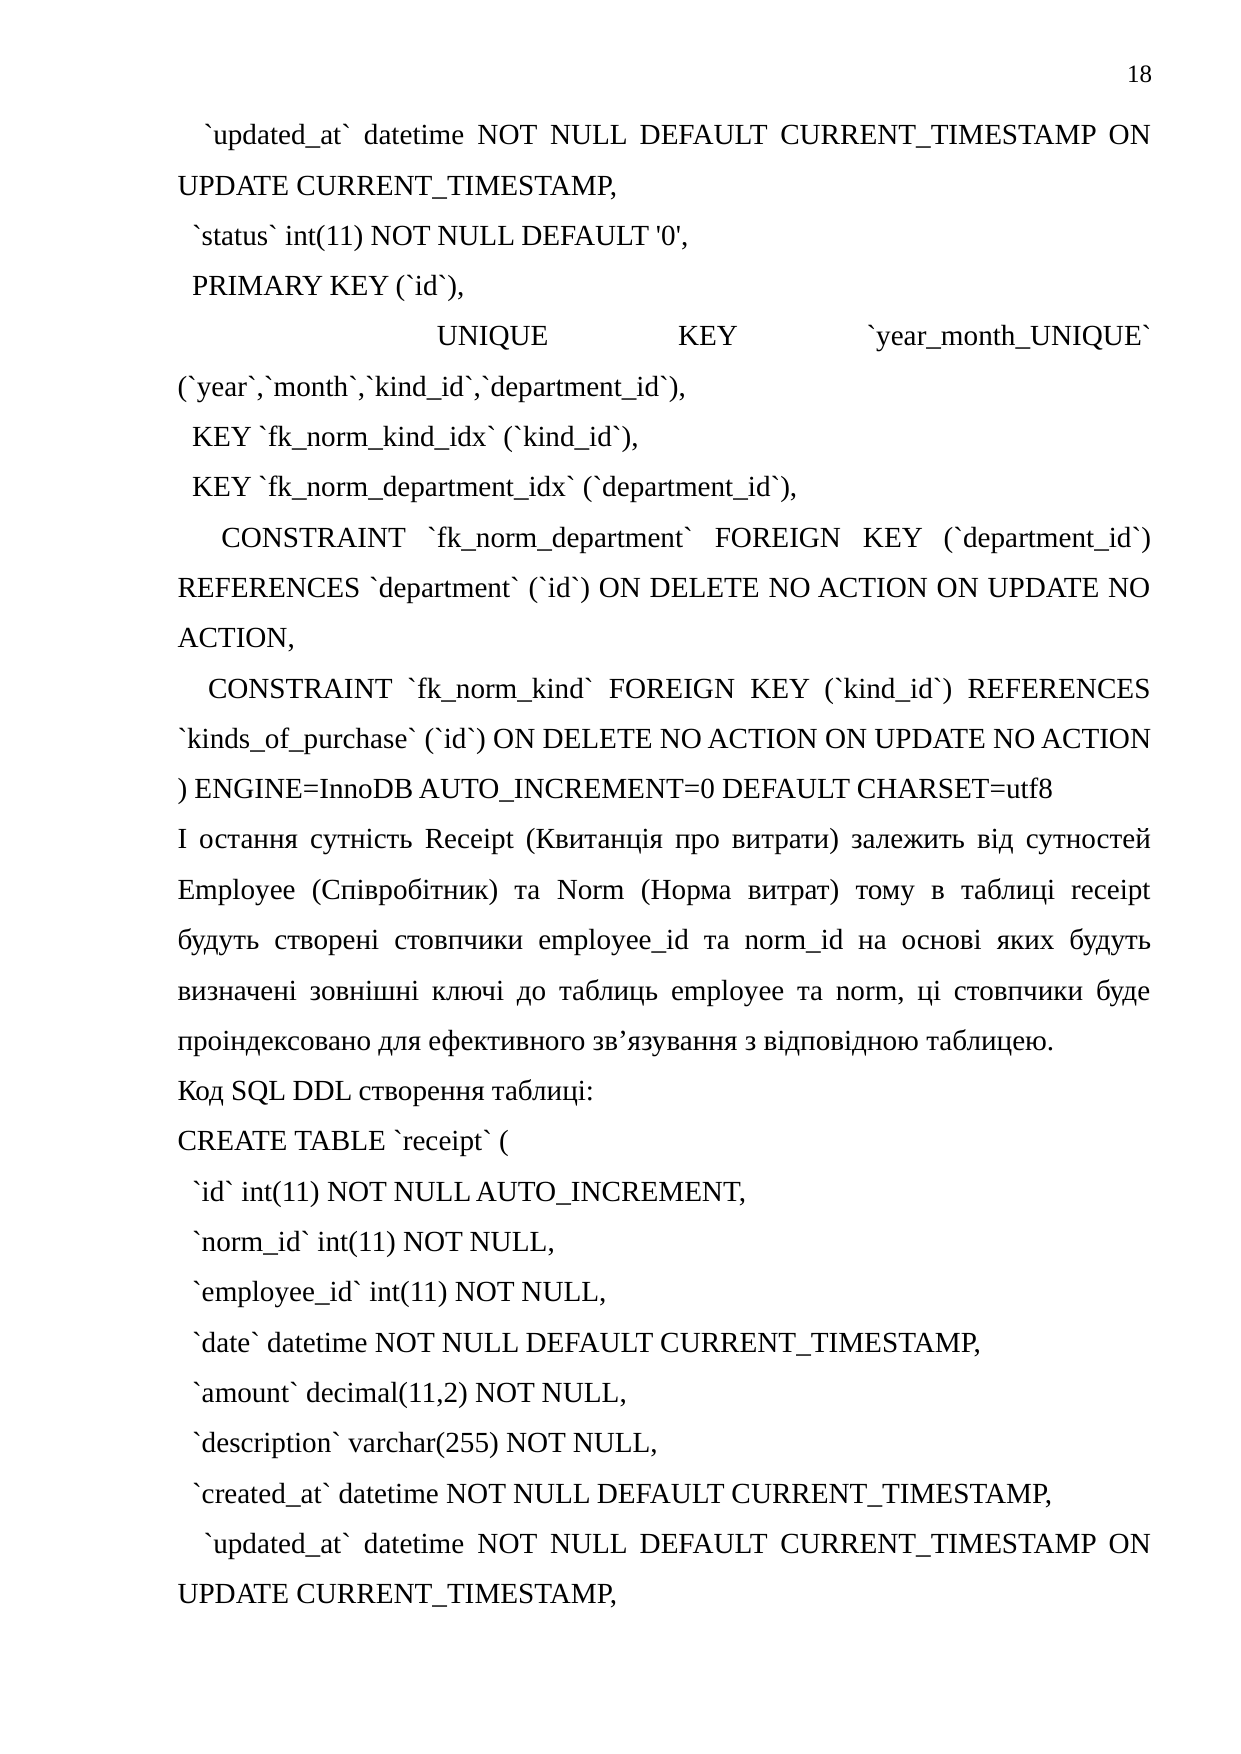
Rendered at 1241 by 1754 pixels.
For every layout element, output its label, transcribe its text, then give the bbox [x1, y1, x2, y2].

text UNIQUE KEY `year_month_UNIQUE` (`year`,`month`,`kind_id`,`department_id`), [177, 318, 1152, 402]
text `created_at` datetime NOT NULL DEFAULT CURRENT_TIMESTAMP, [177, 1476, 1152, 1509]
text `date` datetime NOT NULL DEFAULT CURRENT_TIMESTAMP, [177, 1325, 1152, 1358]
text `amount` decimal(11,2) NOT NULL, [177, 1375, 1152, 1409]
text PRIMARY KEY (`id`), [177, 268, 1152, 302]
text І остання сутність Receipt (Квитанція про витрати) залежить від сутностей Employee (Співробітник) та Norm (Норма витрат) тому в таблиці receipt будуть створені стовпчики employee_id та norm_id на основі яких будуть визначені зовнішні ключі до таблиць employee та norm, ці стовпчики буде проіндексовано для ефективного зв’язування з відповідною таблицею. [177, 822, 1152, 1056]
text CONSTRAINT `fk_norm_department` FOREIGN KEY (`department_id`) REFERENCES `department` (`id`) ON DELETE NO ACTION ON UPDATE NO ACTION, [177, 520, 1152, 654]
text `updated_at` datetime NOT NULL DEFAULT CURRENT_TIMESTAMP ON UPDATE CURRENT_TIMESTAMP, [177, 117, 1152, 201]
text `norm_id` int(11) NOT NULL, [177, 1224, 1152, 1258]
text CREATE TABLE `receipt` ( [177, 1123, 1152, 1157]
text Код SQL DDL створення таблиці: [177, 1073, 1152, 1107]
text CONSTRAINT `fk_norm_kind` FOREIGN KEY (`kind_id`) REFERENCES `kinds_of_purchase` (`id`) ON DELETE NO ACTION ON UPDATE NO ACTION [177, 671, 1152, 754]
text ) ENGINE=InnoDB AUTO_INCREMENT=0 DEFAULT CHARSET=utf8 [177, 771, 1152, 805]
text `id` int(11) NOT NULL AUTO_INCREMENT, [177, 1174, 1152, 1207]
text KEY `fk_norm_department_idx` (`department_id`), [177, 469, 1152, 503]
text `status` int(11) NOT NULL DEFAULT '0', [177, 218, 1152, 251]
text `updated_at` datetime NOT NULL DEFAULT CURRENT_TIMESTAMP ON UPDATE CURRENT_TIMESTAMP, [177, 1526, 1152, 1610]
text `employee_id` int(11) NOT NULL, [177, 1274, 1152, 1308]
text KEY `fk_norm_kind_idx` (`kind_id`), [177, 419, 1152, 453]
text `description` varchar(255) NOT NULL, [177, 1425, 1152, 1459]
